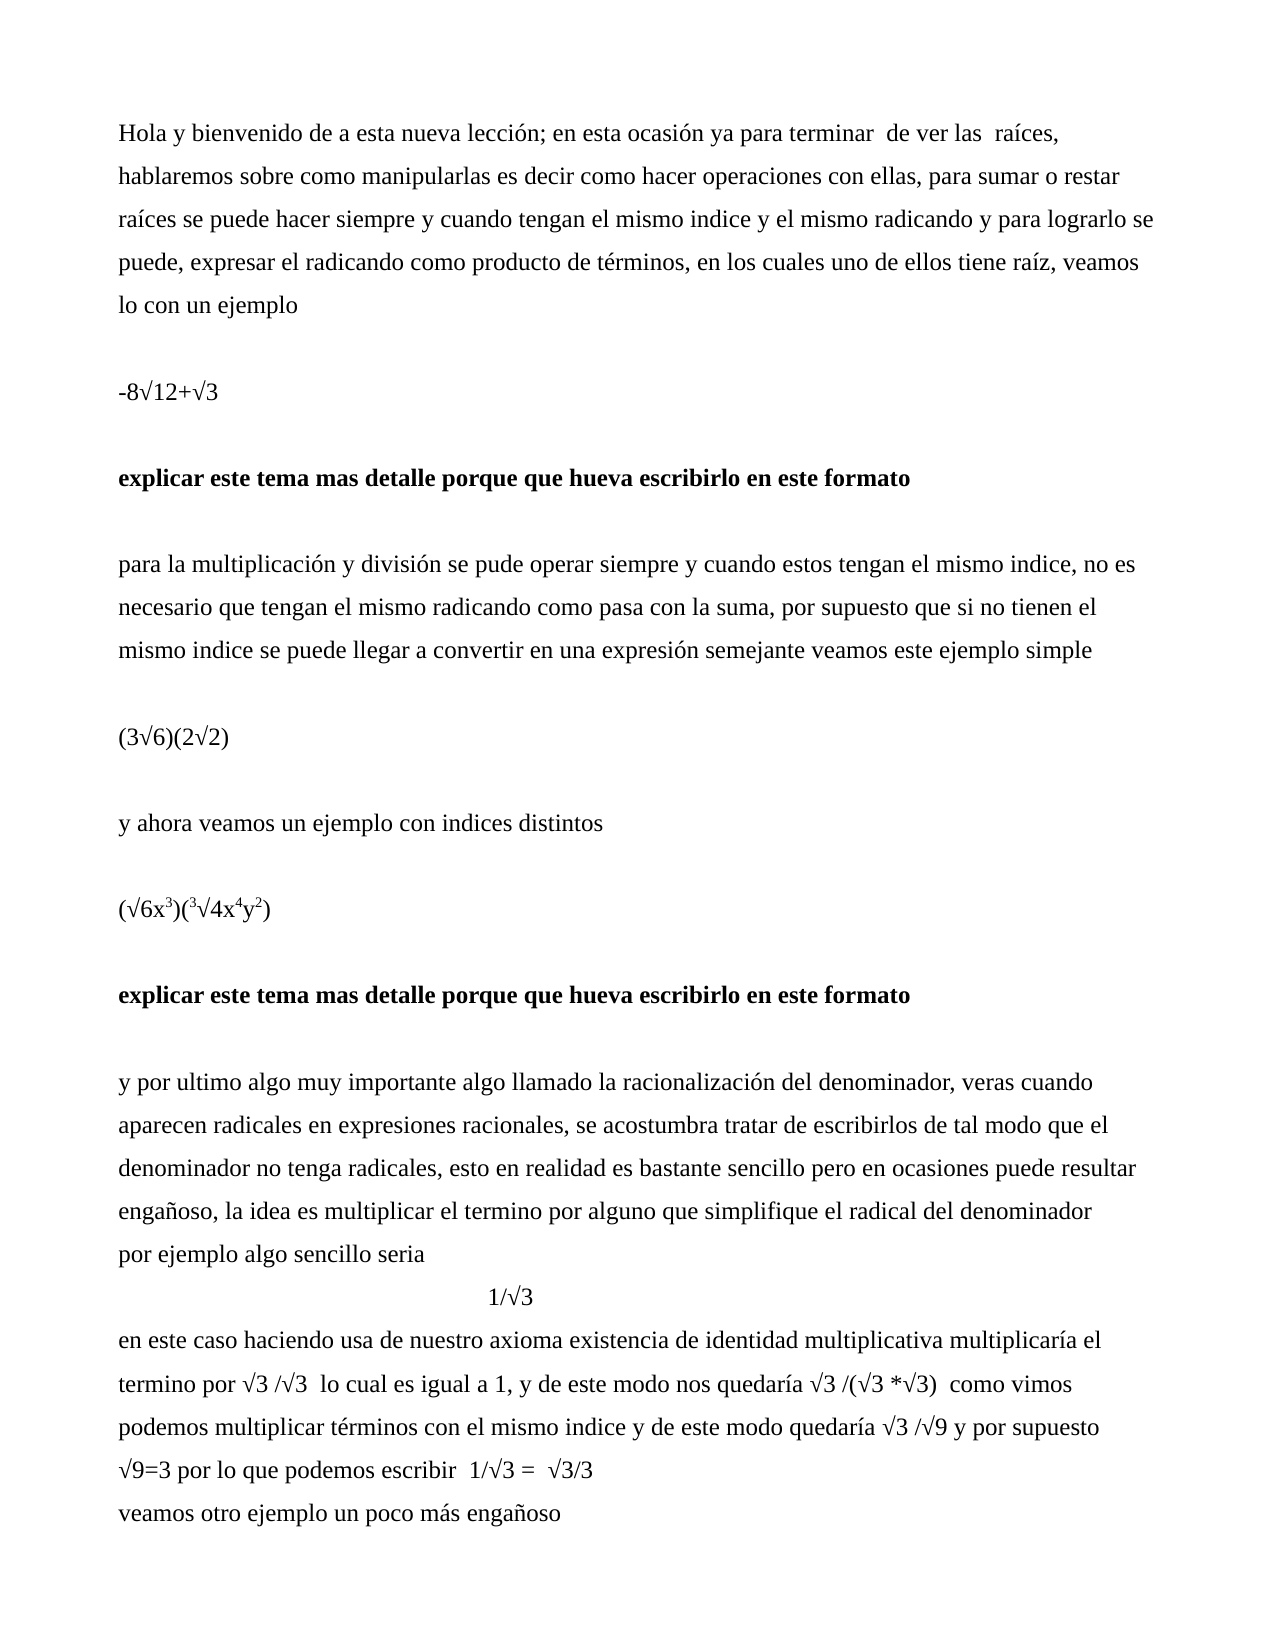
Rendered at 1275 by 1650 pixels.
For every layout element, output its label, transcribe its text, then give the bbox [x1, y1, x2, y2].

text (√6x3)(3√4x4y2) [118, 894, 1157, 923]
text explicar este tema mas detalle porque que hueva escribirlo en este formato [118, 981, 1157, 1009]
text -8√12+√3 [118, 377, 1157, 406]
text (3√6)(2√2) [118, 722, 1157, 751]
text explicar este tema mas detalle porque que hueva escribirlo en este formato [118, 463, 1157, 492]
text veamos otro ejemplo un poco más engañoso [118, 1498, 1157, 1527]
text para la multiplicación y división se pude operar siempre y cuando estos tengan el mismo indice, no es necesario que tengan el mismo radicando como pasa con la suma, por supuesto que si no tienen el mismo indice se puede llegar a convertir en una expresión semejante veamos este ejemplo simple [118, 549, 1157, 664]
text por ejemplo algo sencillo seria [118, 1239, 1157, 1268]
text en este caso haciendo usa de nuestro axioma existencia de identidad multiplicativa multiplicaría el termino por √3 /√3 lo cual es igual a 1, y de este modo nos quedaría √3 /(√3 *√3) como vimos podemos multiplicar términos con el mismo indice y de este modo quedaría √3 /√9 y por supuesto √9=3 por lo que podemos escribir 1/√3 = √3/3 [118, 1326, 1157, 1484]
text Hola y bienvenido de a esta nueva lección; en esta ocasión ya para terminar de ver las raíces, hablaremos sobre como manipularlas es decir como hacer operaciones con ellas, para sumar o restar raíces se puede hacer siempre y cuando tengan el mismo indice y el mismo radicando y para lograrlo se puede, expresar el radicando como producto de términos, en los cuales uno de ellos tiene raíz, veamos lo con un ejemplo [118, 118, 1157, 319]
text y por ultimo algo muy importante algo llamado la racionalización del denominador, veras cuando aparecen radicales en expresiones racionales, se acostumbra tratar de escribirlos de tal modo que el denominador no tenga radicales, esto en realidad es bastante sencillo pero en ocasiones puede resultar engañoso, la idea es multiplicar el termino por alguno que simplifique el radical del denominador [118, 1067, 1157, 1225]
text y ahora veamos un ejemplo con indices distintos [118, 808, 1157, 837]
text 1/√3 [118, 1282, 1157, 1311]
